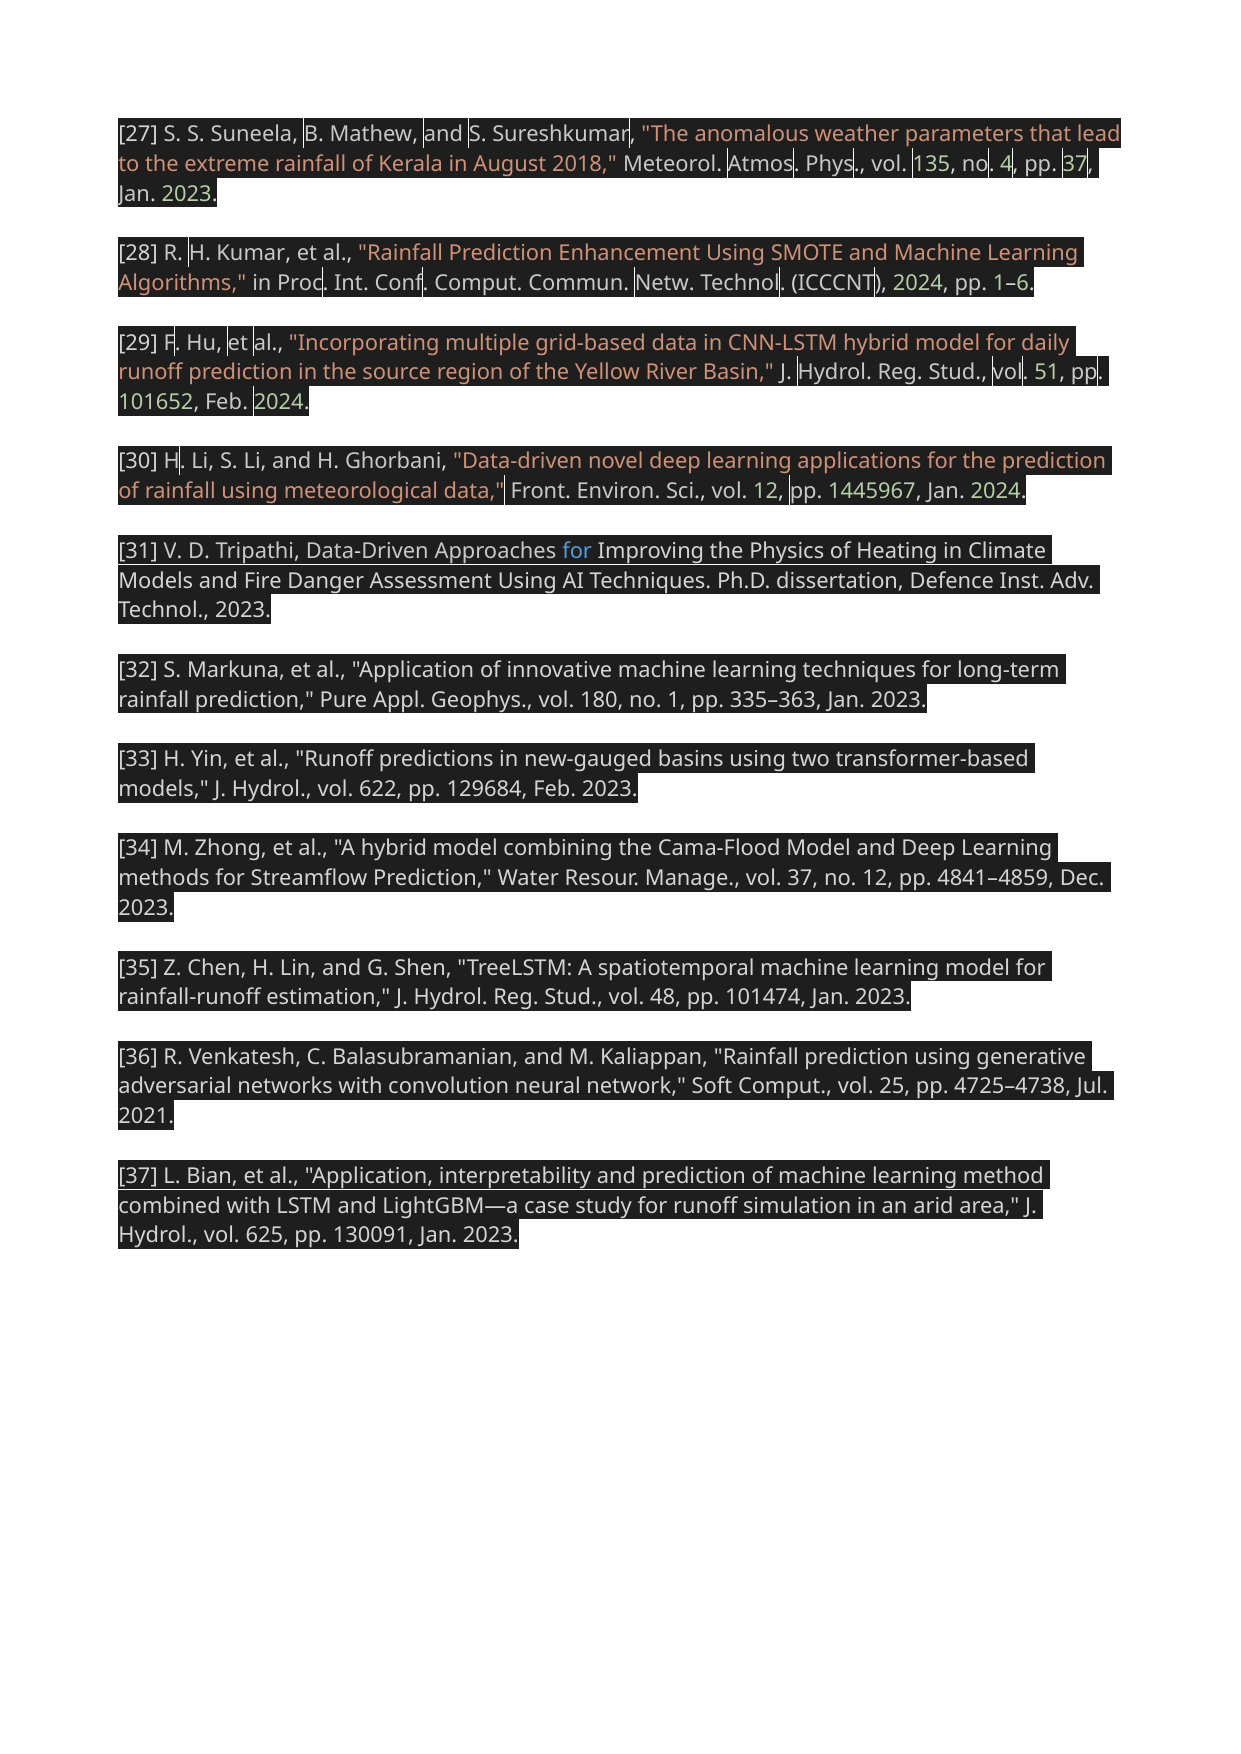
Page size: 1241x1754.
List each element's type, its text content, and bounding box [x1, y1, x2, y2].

text [27] S. S. Suneela, B. Mathew, and S. Sureshkumar, "The anomalous weather parameters that lead to the extreme rainfall of Kerala in August 2018," Meteorol. Atmos. Phys., vol. 135, no. 4, pp. 37, Jan. 2023. [118, 118, 1122, 207]
text [30] H. Li, S. Li, and H. Ghorbani, "Data-driven novel deep learning applications for the prediction of rainfall using meteorological data," Front. Environ. Sci., vol. 12, pp. 1445967, Jan. 2024. [118, 446, 1122, 505]
text [34] M. Zhong, et al., "A hybrid model combining the Cama-Flood Model and Deep Learning methods for Streamflow Prediction," Water Resour. Manage., vol. 37, no. 12, pp. 4841–4859, Dec. 2023. [118, 832, 1122, 922]
text [37] L. Bian, et al., "Application, interpretability and prediction of machine learning method combined with LSTM and LightGBM—a case study for runoff simulation in an arid area," J. Hydrol., vol. 625, pp. 130091, Jan. 2023. [118, 1160, 1122, 1249]
text [31] V. D. Tripathi, Data-Driven Approaches for Improving the Physics of Heating in Climate Models and Fire Danger Assessment Using AI Techniques. Ph.D. dissertation, Defence Inst. Adv. Technol., 2023. [118, 535, 1122, 624]
text [36] R. Venkatesh, C. Balasubramanian, and M. Kaliappan, "Rainfall prediction using generative adversarial networks with convolution neural network," Soft Comput., vol. 25, pp. 4725–4738, Jul. 2021. [118, 1041, 1122, 1130]
text [29] F. Hu, et al., "Incorporating multiple grid-based data in CNN-LSTM hybrid model for daily runoff prediction in the source region of the Yellow River Basin," J. Hydrol. Reg. Stud., vol. 51, pp. 101652, Feb. 2024. [118, 326, 1122, 416]
text [28] R. H. Kumar, et al., "Rainfall Prediction Enhancement Using SMOTE and Machine Learning Algorithms," in Proc. Int. Conf. Comput. Commun. Netw. Technol. (ICCCNT), 2024, pp. 1–6. [118, 237, 1122, 297]
text [33] H. Yin, et al., "Runoff predictions in new-gauged basins using two transformer-based models," J. Hydrol., vol. 622, pp. 129684, Feb. 2023. [118, 743, 1122, 803]
text [32] S. Markuna, et al., "Application of innovative machine learning techniques for long-term rainfall prediction," Pure Appl. Geophys., vol. 180, no. 1, pp. 335–363, Jan. 2023. [118, 654, 1122, 713]
text [35] Z. Chen, H. Lin, and G. Shen, "TreeLSTM: A spatiotemporal machine learning model for rainfall-runoff estimation," J. Hydrol. Reg. Stud., vol. 48, pp. 101474, Jan. 2023. [118, 951, 1122, 1011]
